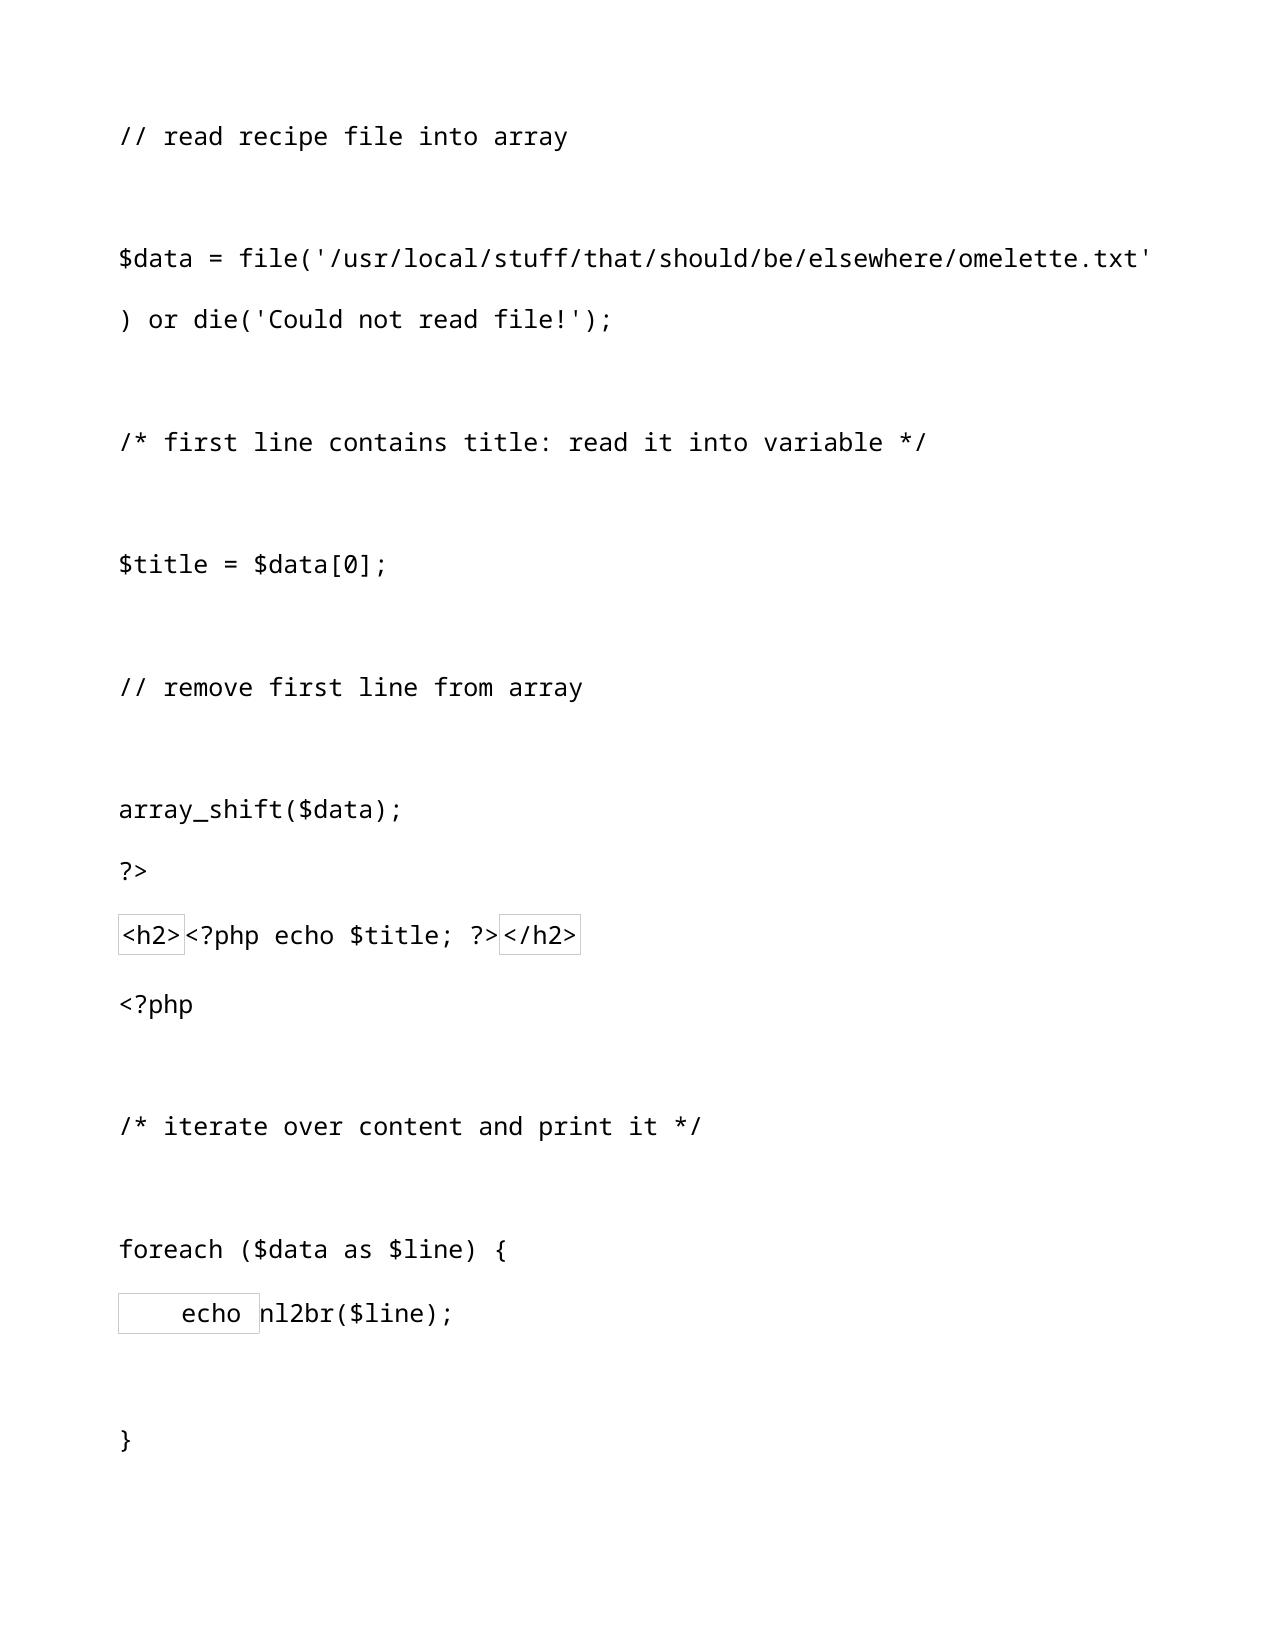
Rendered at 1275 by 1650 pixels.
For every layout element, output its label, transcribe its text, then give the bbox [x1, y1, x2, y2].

text ?> [118, 853, 1157, 887]
text echo nl2br($line); } [118, 1293, 1157, 1517]
text </h2> [500, 915, 580, 954]
text <h2> [119, 915, 184, 954]
text // read recipe file into array $data = file('/usr/local/stuff/that/should/be/elsewhere/omelette.txt') or die('Could not read file!'); /* first line contains title: read it into variable */ $title = $data[0]; // remove first line from array array_shift($data); [118, 118, 1157, 826]
text <?php echo $title; ?> [185, 914, 499, 954]
text <?php /* iterate over content and print it */ foreach ($data as $line) { [118, 987, 1157, 1266]
text [581, 914, 1157, 954]
